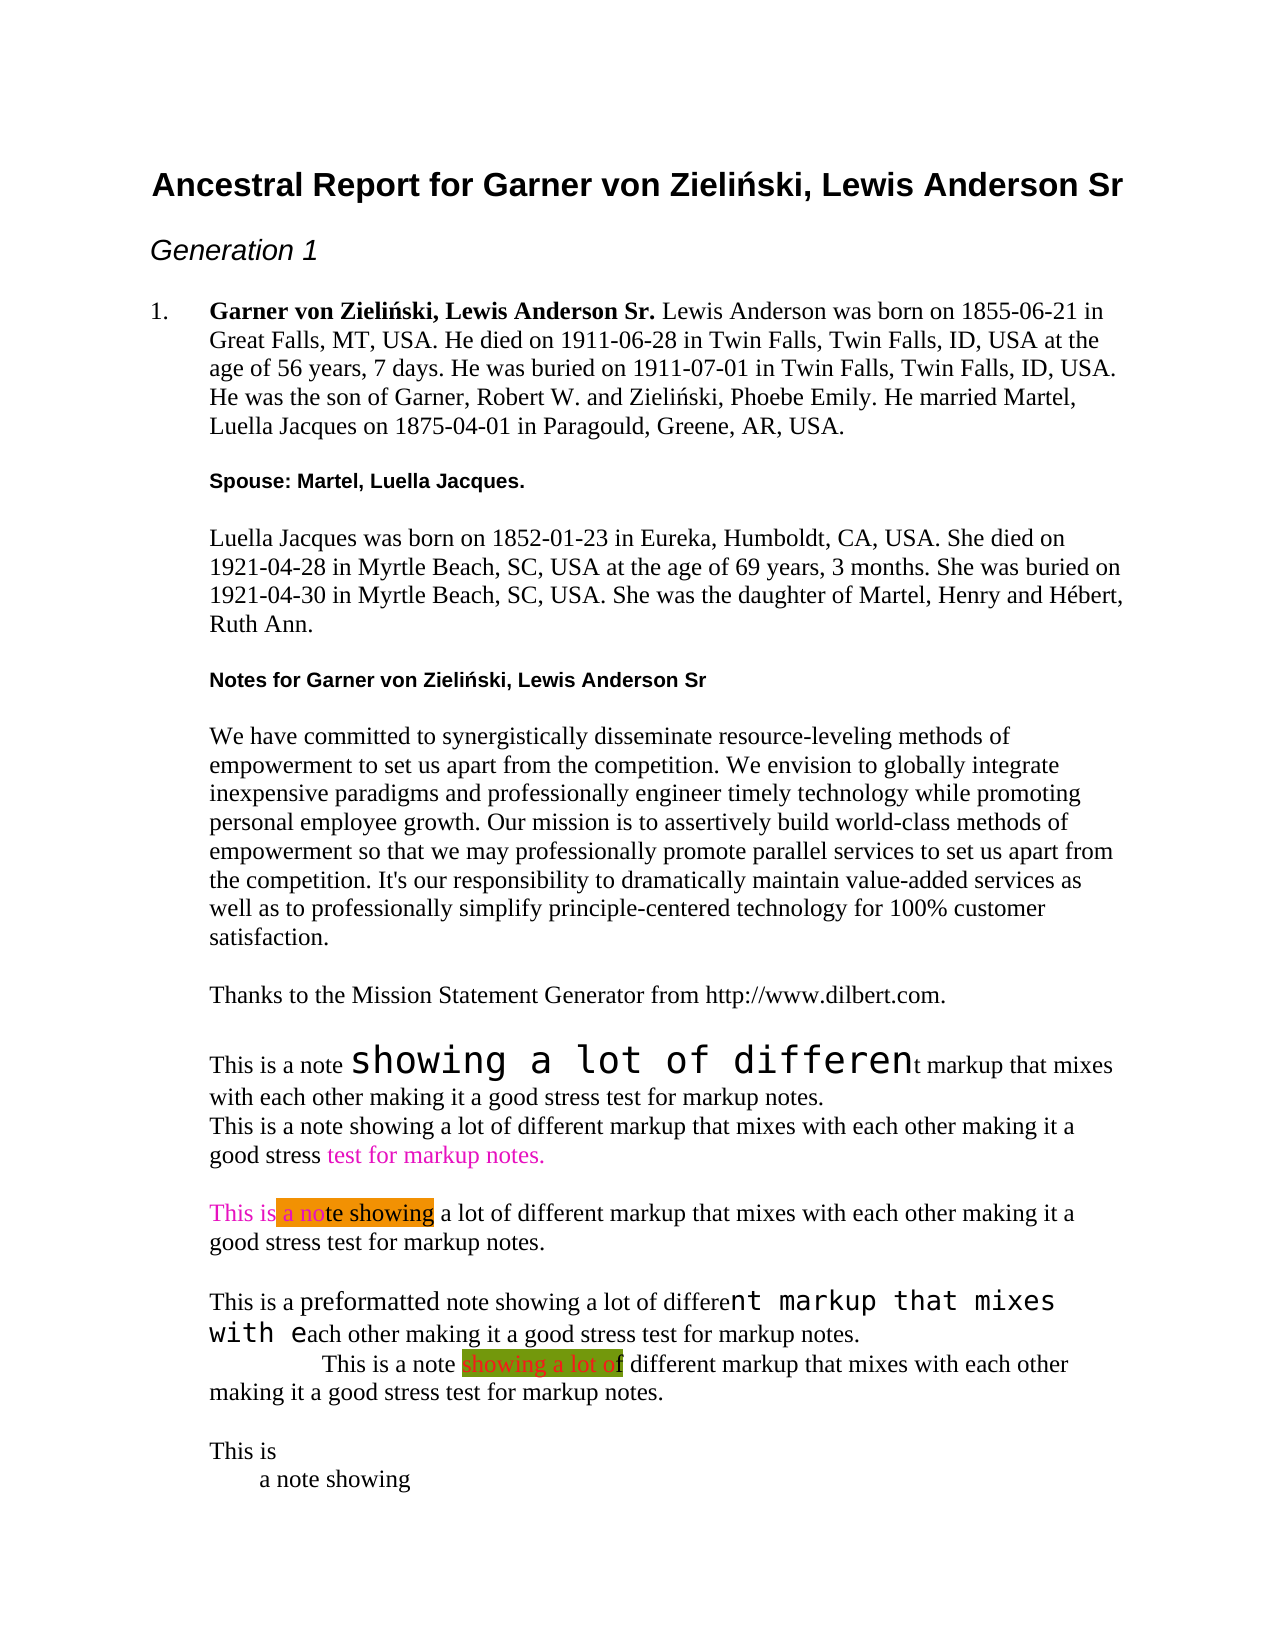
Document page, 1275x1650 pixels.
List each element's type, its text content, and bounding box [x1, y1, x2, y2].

title Ancestral Report for Garner von Zieliński, Lewis Anderson Sr [150, 165, 1125, 203]
text This is a preformatted note showing a lot of different markup that mixes with each other making it a good stress test for markup notes. This is a note showing a lot of different markup that mixes with each other making it a good stress test for markup notes. [209, 1285, 1125, 1406]
text 1. Garner von Zieliński, Lewis Anderson Sr. Lewis Anderson was born on 1855-06-21 in Great Falls, MT, USA. He died on 1911-06-28 in Twin Falls, Twin Falls, ID, USA at the age of 56 years, 7 days. He was buried on 1911-07-01 in Twin Falls, Twin Falls, ID, USA. He was the son of Garner, Robert W. and Zieliński, Phoebe Emily. He married Martel, Luella Jacques on 1875-04-01 in Paragould, Greene, AR, USA. [150, 296, 1125, 440]
subtitle Generation 1 [150, 233, 1125, 266]
text This is a note showing [209, 1436, 1125, 1493]
text Notes for Garner von Zieliński, Lewis Anderson Sr [209, 667, 1125, 691]
text We have committed to synergistically disseminate resource-leveling methods of empowerment to set us apart from the competition. We envision to globally integrate inexpensive paradigms and professionally engineer timely technology while promoting personal employee growth. Our mission is to assertively build world-class methods of empowerment so that we may professionally promote parallel services to set us apart from the competition. It's our responsibility to dramatically maintain value-added services as well as to professionally simplify principle-centered technology for 100% customer satisfaction. [209, 721, 1125, 951]
text Thanks to the Mission Statement Generator from http://www.dilbert.com. [209, 981, 1125, 1009]
text This is a note showing a lot of different markup that mixes with each other making it a good stress test for markup notes. This is a note showing a lot of different markup that mixes with each other making it a good stress test for markup notes. [209, 1039, 1125, 1169]
text Spouse: Martel, Luella Jacques. [209, 469, 1125, 493]
text This is a note showing a lot of different markup that mixes with each other making it a good stress test for markup notes. [209, 1198, 1125, 1256]
text Luella Jacques was born on 1852-01-23 in Eureka, Humboldt, CA, USA. She died on 1921-04-28 in Myrtle Beach, SC, USA at the age of 69 years, 3 months. She was buried on 1921-04-30 in Myrtle Beach, SC, USA. She was the daughter of Martel, Henry and Hébert, Ruth Ann. [209, 523, 1125, 638]
